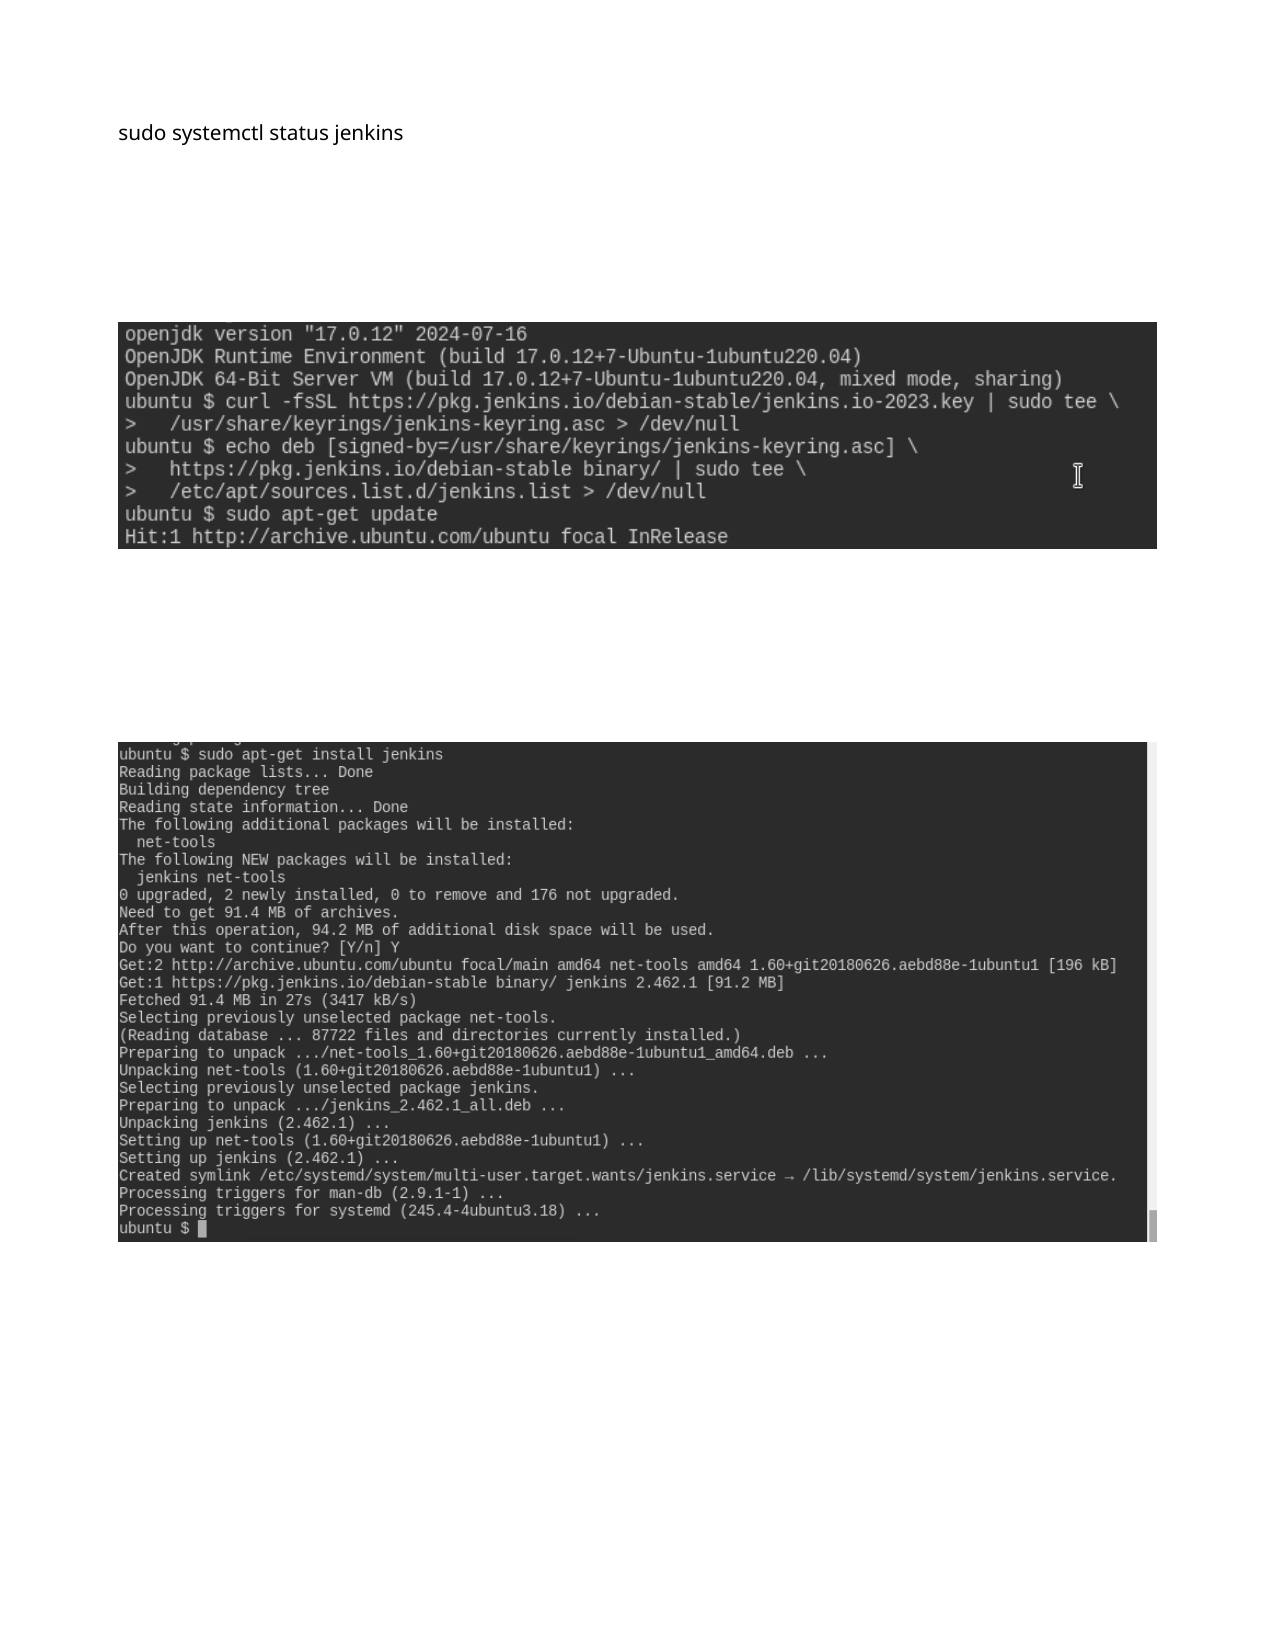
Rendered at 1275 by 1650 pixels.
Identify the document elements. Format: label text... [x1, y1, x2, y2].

picture [118, 322, 1157, 549]
picture [118, 742, 1157, 1242]
text sudo systemctl status jenkins [118, 118, 1157, 147]
